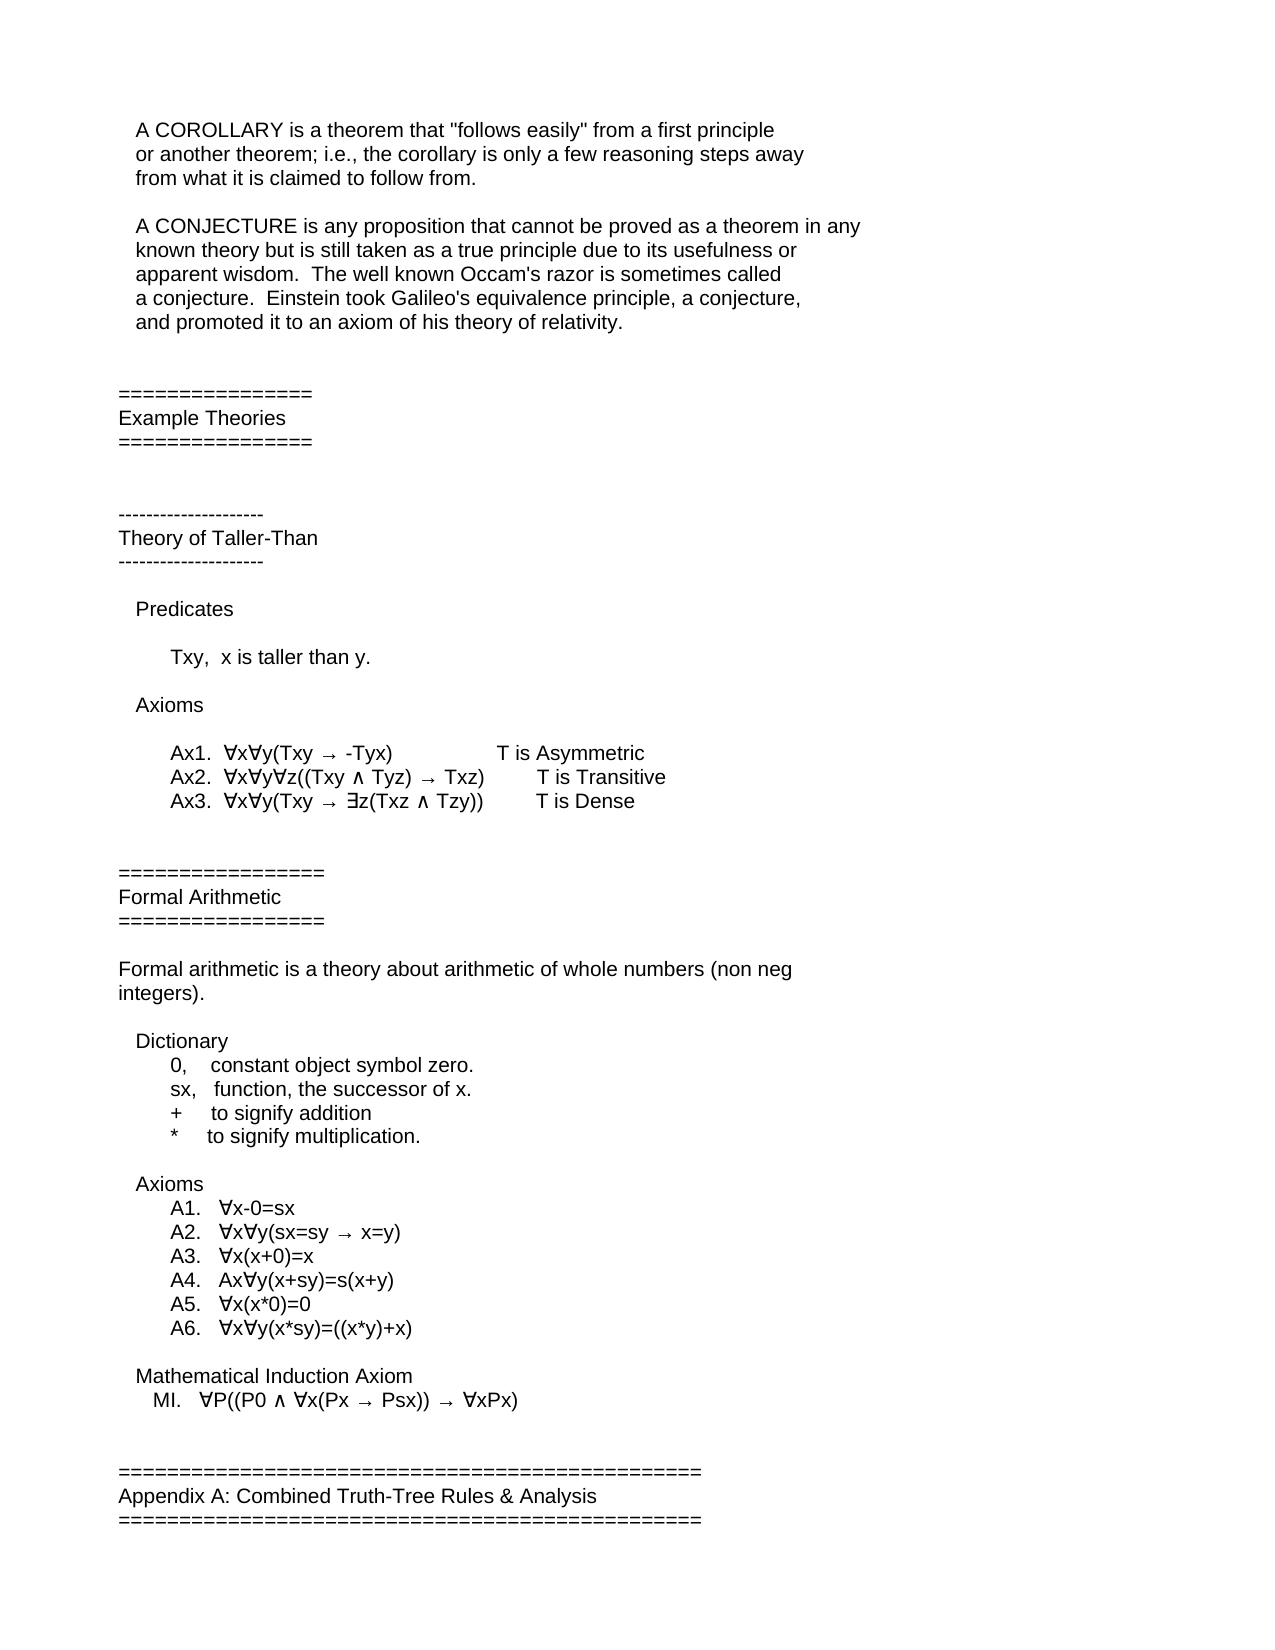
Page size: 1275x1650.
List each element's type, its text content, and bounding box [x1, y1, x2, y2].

text apparent wisdom. The well known Occam's razor is sometimes called [118, 262, 1157, 286]
text --------------------- [118, 549, 1157, 573]
text ================ [118, 429, 1157, 453]
text or another theorem; i.e., the corollary is only a few reasoning steps away [118, 142, 1157, 166]
text and promoted it to an axiom of his theory of relativity. [118, 310, 1157, 334]
text Dictionary [118, 1028, 1157, 1052]
text from what it is claimed to follow from. [118, 166, 1157, 190]
text A3. ∀x(x+0)=x [118, 1244, 1157, 1268]
text A CONJECTURE is any proposition that cannot be proved as a theorem in any [118, 214, 1157, 238]
text Mathematical Induction Axiom [118, 1364, 1157, 1388]
text Ax1. ∀x∀y(Txy → -Tyx) T is Asymmetric [118, 741, 1157, 765]
text + to signify addition [118, 1100, 1157, 1124]
text Ax2. ∀x∀y∀z((Txy ∧ Tyz) → Txz) T is Transitive [118, 765, 1157, 789]
text ================ [118, 382, 1157, 406]
text A4. Ax∀y(x+sy)=s(x+y) [118, 1268, 1157, 1292]
text A5. ∀x(x*0)=0 [118, 1292, 1157, 1316]
text a conjecture. Einstein took Galileo's equivalence principle, a conjecture, [118, 286, 1157, 310]
text integers). [118, 981, 1157, 1004]
text A6. ∀x∀y(x*sy)=((x*y)+x) [118, 1316, 1157, 1340]
text 0, constant object symbol zero. [118, 1052, 1157, 1076]
text Ax3. ∀x∀y(Txy → ∃z(Txz ∧ Tzy)) T is Dense [118, 789, 1157, 813]
text sx, function, the successor of x. [118, 1076, 1157, 1100]
text Formal arithmetic is a theory about arithmetic of whole numbers (non neg [118, 957, 1157, 981]
text MI. ∀P((P0 ∧ ∀x(Px → Psx)) → ∀xPx) [118, 1388, 1157, 1412]
text ================= [118, 861, 1157, 885]
text ================= [118, 909, 1157, 933]
text Theory of Taller-Than [118, 525, 1157, 549]
text * to signify multiplication. [118, 1124, 1157, 1148]
text Formal Arithmetic [118, 885, 1157, 909]
text Txy, x is taller than y. [118, 645, 1157, 669]
text ================================================ [118, 1460, 1157, 1484]
text A2. ∀x∀y(sx=sy → x=y) [118, 1220, 1157, 1244]
text Appendix A: Combined Truth-Tree Rules & Analysis [118, 1484, 1157, 1508]
text Predicates [118, 597, 1157, 621]
text A1. ∀x-0=sx [118, 1196, 1157, 1220]
text Axioms [118, 693, 1157, 717]
text Axioms [118, 1172, 1157, 1196]
text Example Theories [118, 406, 1157, 429]
text ================================================ [118, 1508, 1157, 1532]
text --------------------- [118, 501, 1157, 525]
text A COROLLARY is a theorem that "follows easily" from a first principle [118, 118, 1157, 142]
text known theory but is still taken as a true principle due to its usefulness or [118, 238, 1157, 262]
